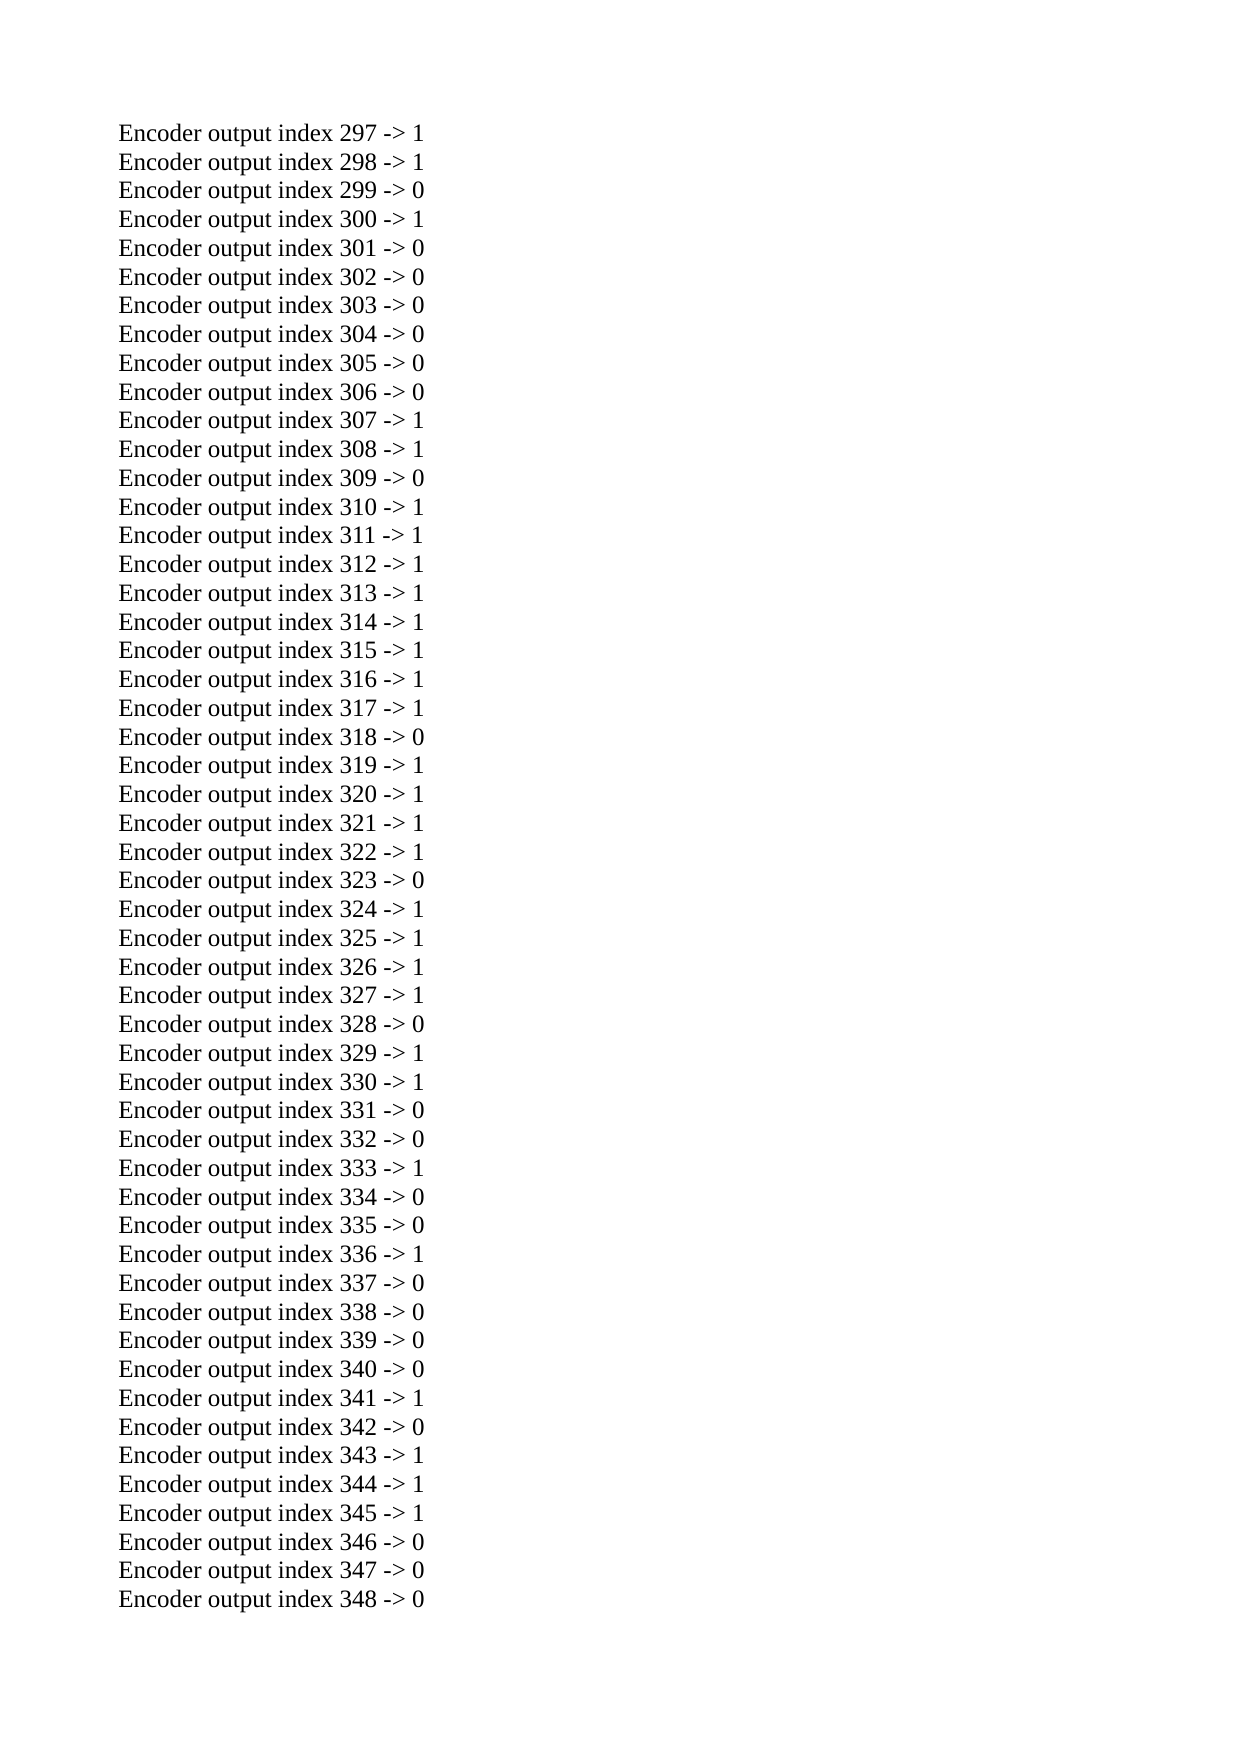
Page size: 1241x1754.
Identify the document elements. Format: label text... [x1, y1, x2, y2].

text Encoder output index 331 -> 0 [118, 1096, 1122, 1124]
text Encoder output index 312 -> 1 [118, 549, 1122, 578]
text Encoder output index 345 -> 1 [118, 1498, 1122, 1527]
text Encoder output index 338 -> 0 [118, 1297, 1122, 1326]
text Encoder output index 308 -> 1 [118, 434, 1122, 463]
text Encoder output index 302 -> 0 [118, 262, 1122, 291]
text Encoder output index 314 -> 1 [118, 607, 1122, 636]
text Encoder output index 306 -> 0 [118, 377, 1122, 406]
text Encoder output index 316 -> 1 [118, 664, 1122, 693]
text Encoder output index 343 -> 1 [118, 1441, 1122, 1469]
text Encoder output index 344 -> 1 [118, 1469, 1122, 1498]
text Encoder output index 301 -> 0 [118, 233, 1122, 262]
text Encoder output index 311 -> 1 [118, 521, 1122, 549]
text Encoder output index 336 -> 1 [118, 1239, 1122, 1268]
text Encoder output index 321 -> 1 [118, 808, 1122, 837]
text Encoder output index 348 -> 0 [118, 1584, 1122, 1613]
text Encoder output index 339 -> 0 [118, 1326, 1122, 1354]
text Encoder output index 340 -> 0 [118, 1354, 1122, 1383]
text Encoder output index 324 -> 1 [118, 894, 1122, 923]
text Encoder output index 304 -> 0 [118, 319, 1122, 348]
text Encoder output index 313 -> 1 [118, 578, 1122, 607]
text Encoder output index 299 -> 0 [118, 176, 1122, 204]
text Encoder output index 329 -> 1 [118, 1038, 1122, 1067]
text Encoder output index 310 -> 1 [118, 492, 1122, 521]
text Encoder output index 346 -> 0 [118, 1527, 1122, 1556]
text Encoder output index 322 -> 1 [118, 837, 1122, 866]
text Encoder output index 335 -> 0 [118, 1211, 1122, 1239]
text Encoder output index 309 -> 0 [118, 463, 1122, 492]
text Encoder output index 323 -> 0 [118, 866, 1122, 894]
text Encoder output index 305 -> 0 [118, 348, 1122, 377]
text Encoder output index 326 -> 1 [118, 952, 1122, 981]
text Encoder output index 341 -> 1 [118, 1383, 1122, 1412]
text Encoder output index 300 -> 1 [118, 204, 1122, 233]
text Encoder output index 319 -> 1 [118, 751, 1122, 779]
text Encoder output index 337 -> 0 [118, 1268, 1122, 1297]
text Encoder output index 328 -> 0 [118, 1009, 1122, 1038]
text Encoder output index 334 -> 0 [118, 1182, 1122, 1211]
text Encoder output index 330 -> 1 [118, 1067, 1122, 1096]
text Encoder output index 342 -> 0 [118, 1412, 1122, 1441]
text Encoder output index 297 -> 1 [118, 118, 1122, 147]
text Encoder output index 298 -> 1 [118, 147, 1122, 176]
text Encoder output index 318 -> 0 [118, 722, 1122, 751]
text Encoder output index 327 -> 1 [118, 981, 1122, 1009]
text Encoder output index 307 -> 1 [118, 406, 1122, 434]
text Encoder output index 325 -> 1 [118, 923, 1122, 952]
text Encoder output index 315 -> 1 [118, 636, 1122, 664]
text Encoder output index 347 -> 0 [118, 1556, 1122, 1584]
text Encoder output index 303 -> 0 [118, 291, 1122, 319]
text Encoder output index 317 -> 1 [118, 693, 1122, 722]
text Encoder output index 320 -> 1 [118, 779, 1122, 808]
text Encoder output index 332 -> 0 [118, 1124, 1122, 1153]
text Encoder output index 333 -> 1 [118, 1153, 1122, 1182]
